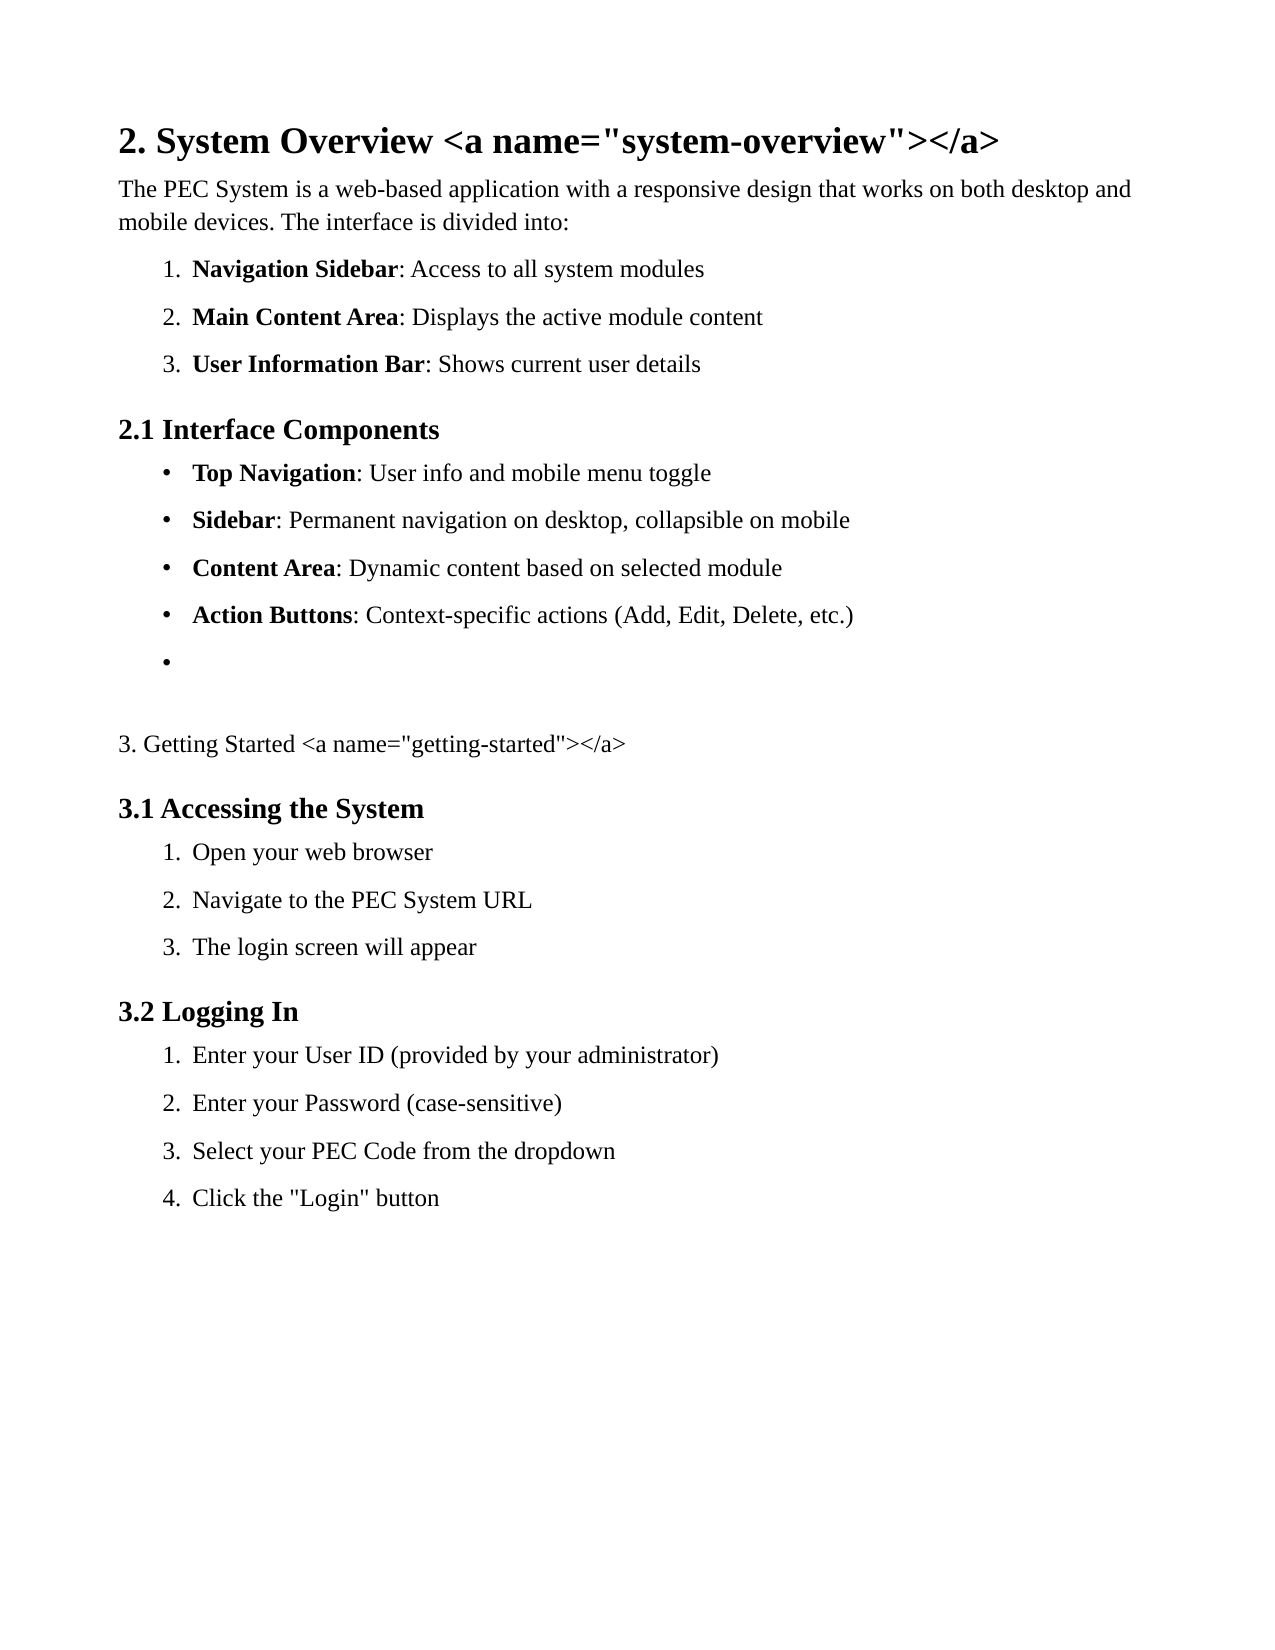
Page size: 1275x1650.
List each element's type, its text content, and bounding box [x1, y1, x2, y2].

subtitle 2. System Overview <a name="system-overview"></a> [118, 118, 1157, 161]
list Open your web browser [162, 837, 1157, 866]
list Top Navigation: User info and mobile menu toggle [162, 458, 1157, 487]
subtitle 2.1 Interface Components [118, 412, 1157, 445]
list Select your PEC Code from the dropdown [162, 1136, 1157, 1164]
subtitle 3.1 Accessing the System [118, 791, 1157, 824]
list Enter your User ID (provided by your administrator) [162, 1041, 1157, 1069]
list Click the "Login" button [162, 1183, 1157, 1212]
list Main Content Area: Displays the active module content [162, 302, 1157, 331]
list Navigation Sidebar: Access to all system modules [162, 254, 1157, 283]
list Content Area: Dynamic content based on selected module [162, 553, 1157, 582]
list User Information Bar: Shows current user details [162, 349, 1157, 378]
list Navigate to the PEC System URL [162, 885, 1157, 913]
list The login screen will appear [162, 932, 1157, 961]
text The PEC System is a web-based application with a responsive design that works on both desktop and mobile devices. The interface is divided into: [118, 174, 1157, 236]
list Enter your Password (case-sensitive) [162, 1088, 1157, 1117]
list Action Buttons: Context-specific actions (Add, Edit, Delete, etc.) [162, 601, 1157, 629]
subtitle 3.2 Logging In [118, 994, 1157, 1028]
list Sidebar: Permanent navigation on desktop, collapsible on mobile [162, 505, 1157, 534]
text 3. Getting Started <a name="getting-started"></a> [118, 696, 1157, 758]
